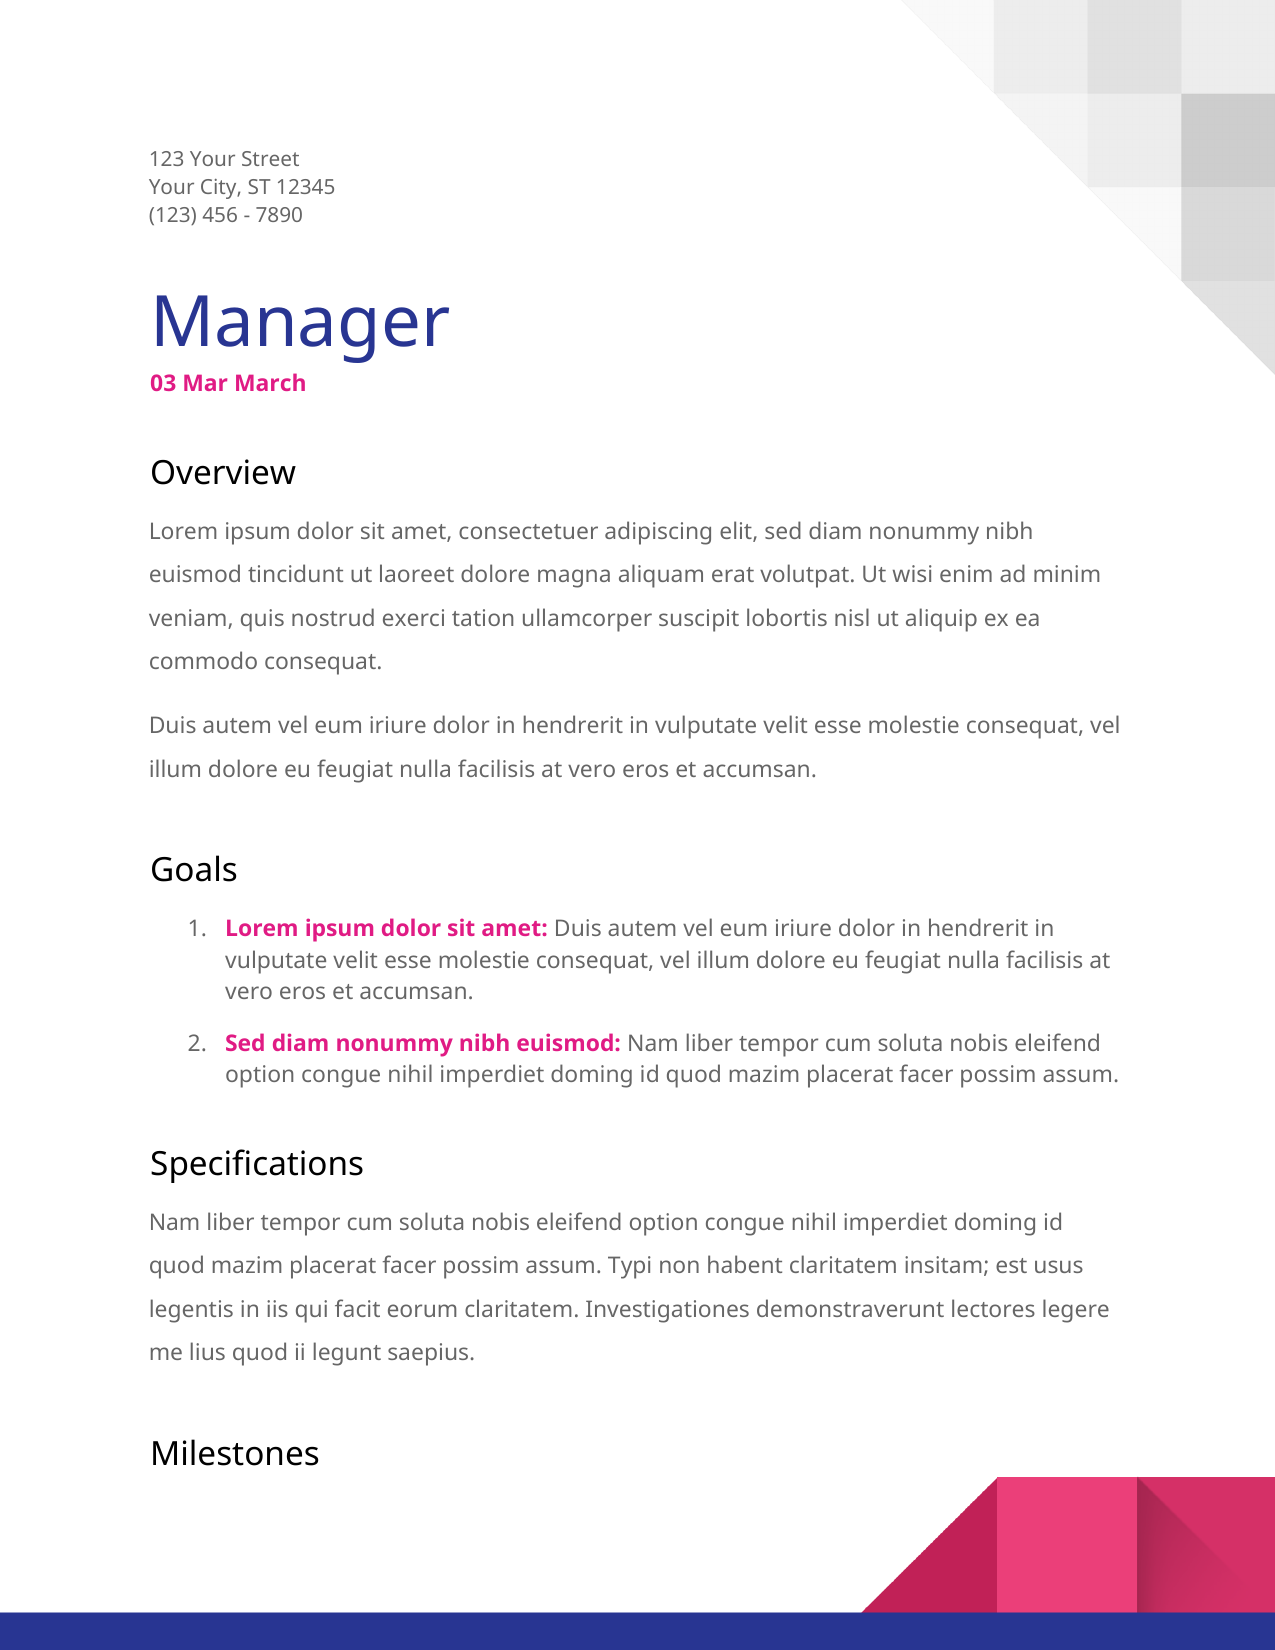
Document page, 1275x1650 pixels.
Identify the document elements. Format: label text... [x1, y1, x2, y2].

subtitle Milestones [150, 1429, 1125, 1475]
subtitle Specifications [150, 1139, 1125, 1185]
list Sed diam nonummy nibh euismod: Nam liber tempor cum soluta nobis eleifend option congue nihil imperdiet doming id quod mazim placerat facer possim assum. [187, 1027, 1125, 1089]
text Nam liber tempor cum soluta nobis eleifend option congue nihil imperdiet doming id quod mazim placerat facer possim assum. Typi non habent claritatem insitam; est usus legentis in iis qui facit eorum claritatem. Investigationes demonstraverunt lectores legere me lius quod ii legunt saepius. [148, 1206, 1125, 1367]
text (123) 456 - 7890 [148, 201, 1125, 229]
text Your City, ST 12345 [148, 172, 1125, 201]
text Lorem ipsum dolor sit amet, consectetuer adipiscing elit, sed diam nonummy nibh euismod tincidunt ut laoreet dolore magna aliquam erat volutpat. Ut wisi enim ad minim veniam, quis nostrud exerci tation ullamcorper suscipit lobortis nisl ut aliquip ex ea commodo consequat. [148, 515, 1125, 676]
text 123 Your Street [148, 144, 1125, 172]
list Lorem ipsum dolor sit amet: Duis autem vel eum iriure dolor in hendrerit in vulputate velit esse molestie consequat, vel illum dolore eu feugiat nulla facilisis at vero eros et accumsan. [187, 912, 1125, 1006]
picture [900, 0, 1275, 375]
text Duis autem vel eum iriure dolor in hendrerit in vulputate velit esse molestie consequat, vel illum dolore eu feugiat nulla facilisis at vero eros et accumsan. [148, 709, 1125, 784]
subtitle Goals [150, 846, 1125, 892]
subtitle 03 Mar March [150, 367, 1125, 398]
subtitle Overview [150, 448, 1125, 494]
title Manager [150, 271, 1125, 367]
picture [0, 1476, 1275, 1650]
